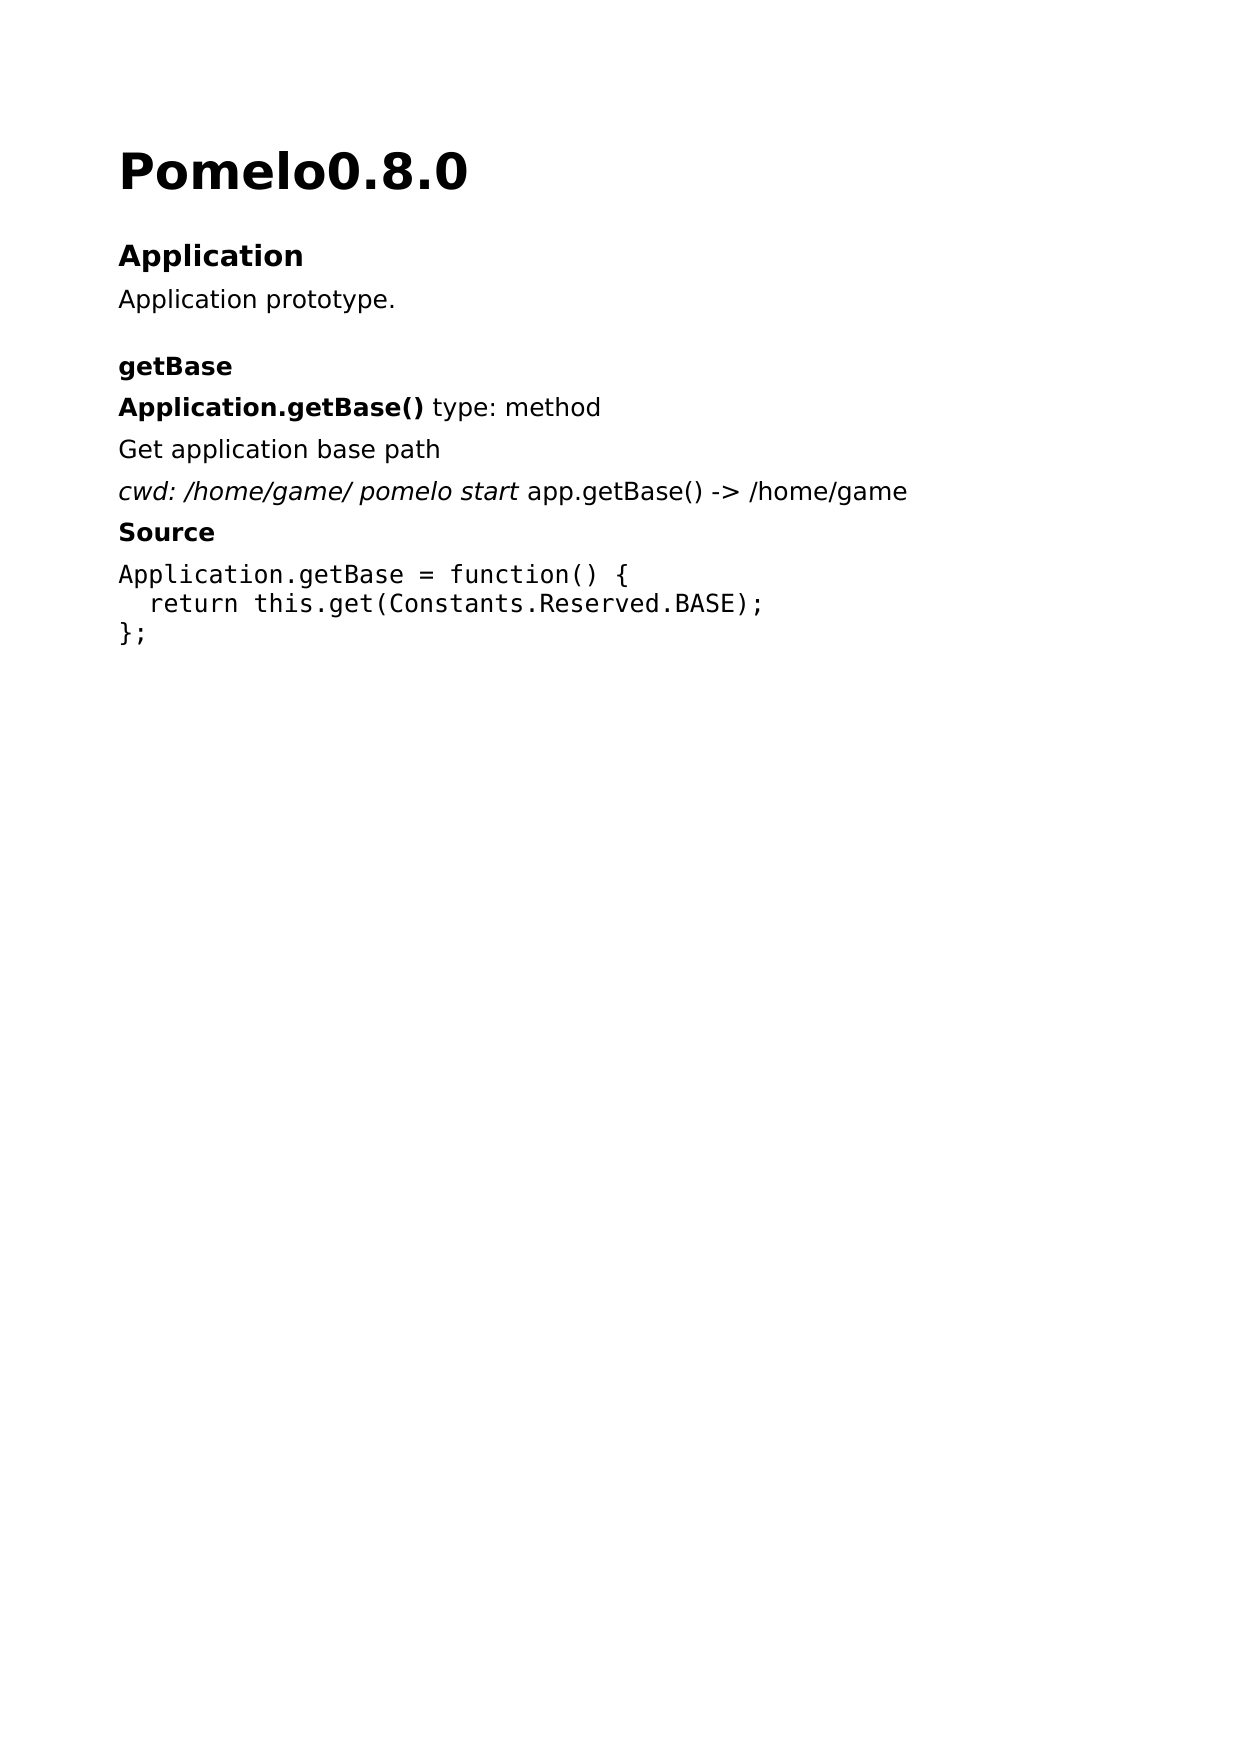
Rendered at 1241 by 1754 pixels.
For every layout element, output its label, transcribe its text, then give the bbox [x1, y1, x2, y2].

text Application.getBase = function() { return this.get(Constants.Reserved.BASE); }; [118, 560, 1122, 648]
text Application prototype. [118, 285, 1122, 314]
text cwd: /home/game/ pomelo start app.getBase() -> /home/game [118, 477, 1122, 506]
subtitle Application [118, 239, 1122, 273]
text Source [118, 519, 1122, 548]
text Application.getBase() type: method [118, 394, 1122, 423]
text Get application base path [118, 435, 1122, 464]
subtitle getBase [118, 352, 1122, 381]
subtitle Pomelo0.8.0 [118, 143, 1122, 201]
